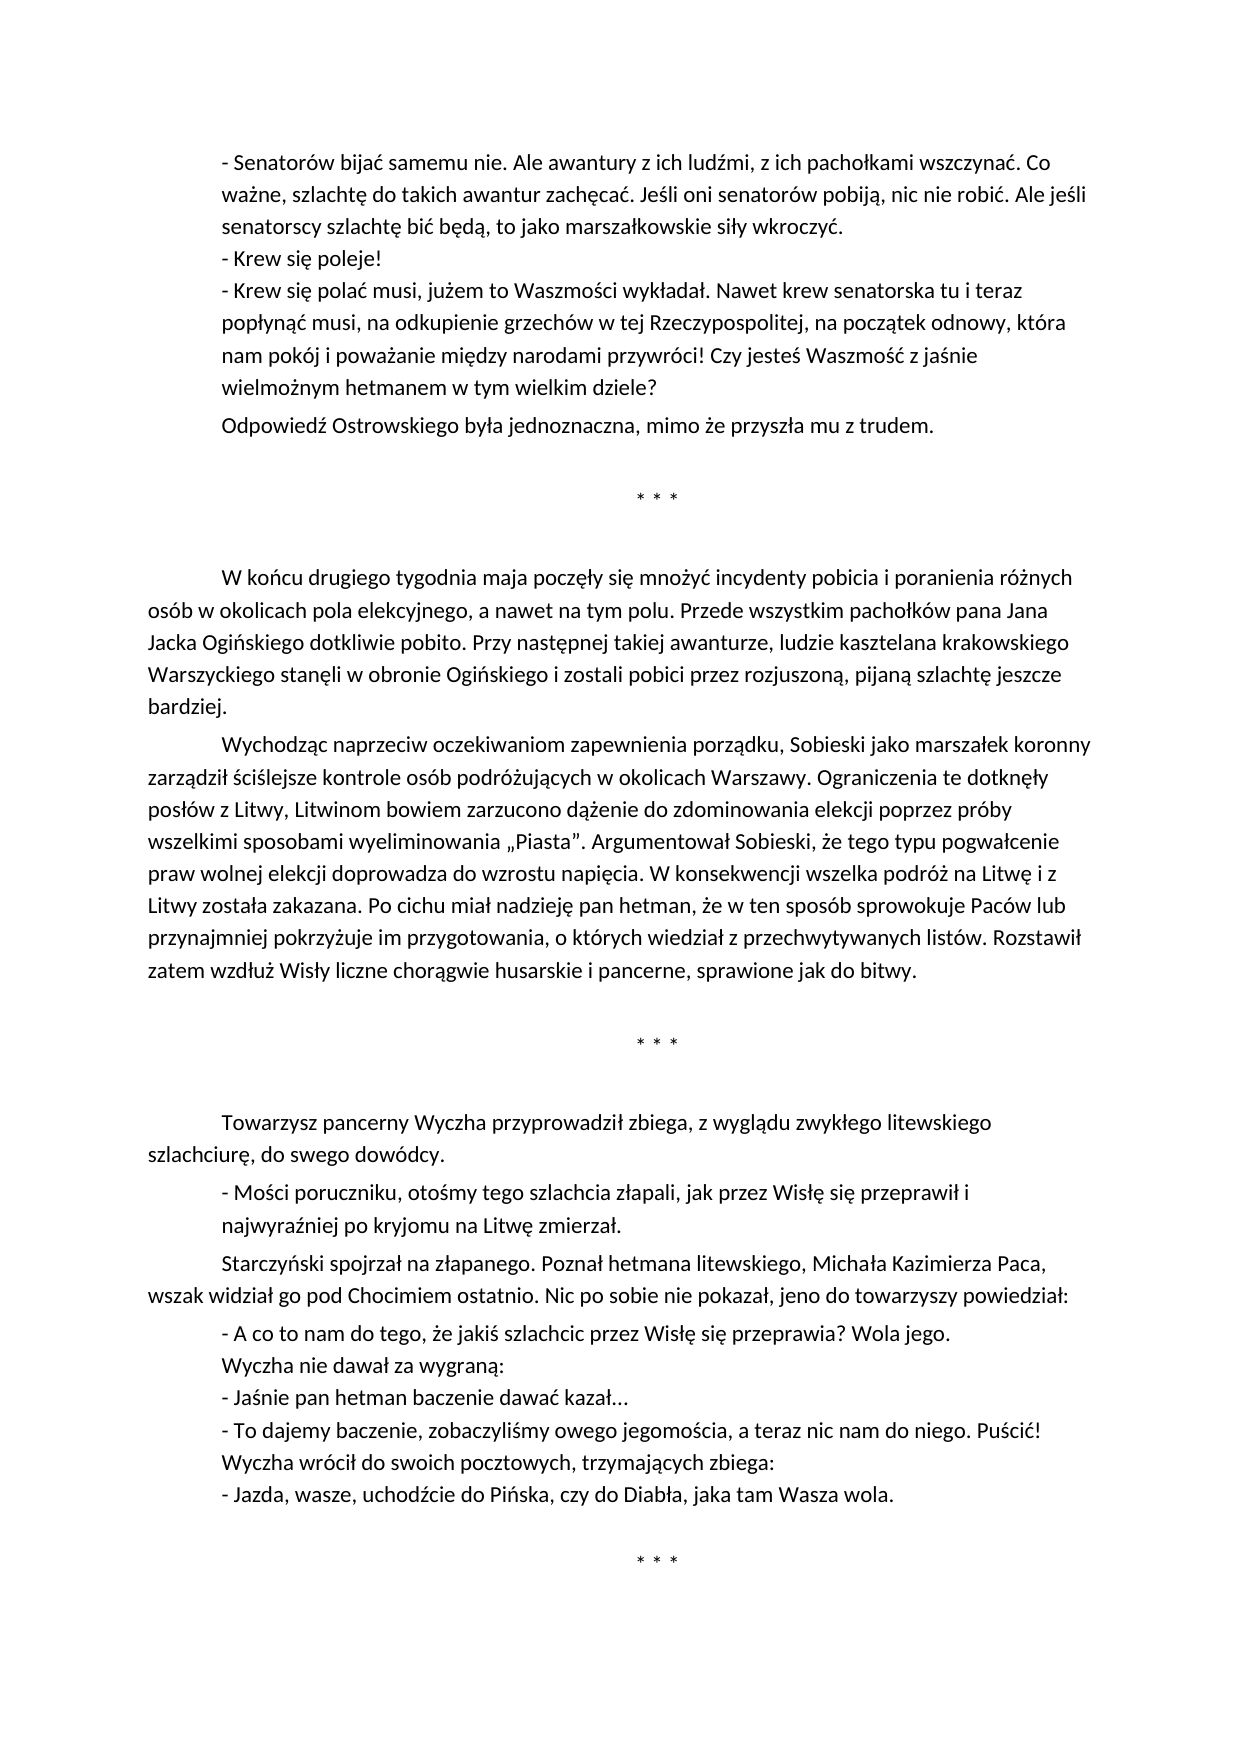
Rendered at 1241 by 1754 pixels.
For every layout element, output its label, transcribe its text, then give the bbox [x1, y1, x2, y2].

text - Senatorów bijać samemu nie. Ale awantury z ich ludźmi, z ich pachołkami wszczynać. Co ważne, szlachtę do takich awantur zachęcać. Jeśli oni senatorów pobiją, nic nie robić. Ale jeśli senatorscy szlachtę bić będą, to jako marszałkowskie siły wkroczyć. [221, 148, 1093, 240]
text Wyczha wrócił do swoich pocztowych, trzymających zbiega: [221, 1448, 1093, 1476]
text - Jaśnie pan hetman baczenie dawać kazał... [221, 1383, 1093, 1412]
text Towarzysz pancerny Wyczha przyprowadził zbiega, z wyglądu zwykłego litewskiego szlachciurę, do swego dowódcy. [148, 1108, 1093, 1168]
text Wyczha nie dawał za wygraną: [221, 1351, 1093, 1379]
text Odpowiedź Ostrowskiego była jednoznaczna, mimo że przyszła mu z trudem. [148, 411, 1093, 439]
text Starczyński spojrzał na złapanego. Poznał hetmana litewskiego, Michała Kazimierza Paca, wszak widział go pod Chocimiem ostatnio. Nic po sobie nie pokazał, jeno do towarzyszy powiedział: [148, 1249, 1093, 1309]
text - Mości poruczniku, otośmy tego szlachcia złapali, jak przez Wisłę się przeprawił i najwyraźniej po kryjomu na Litwę zmierzał. [221, 1178, 1093, 1239]
text - Jazda, wasze, uchodźcie do Pińska, czy do Diabła, jaka tam Wasza wola. [221, 1480, 1093, 1508]
text - Krew się polać musi, jużem to Waszmości wykładał. Nawet krew senatorska tu i teraz popłynąć musi, na odkupienie grzechów w tej Rzeczypospolitej, na początek odnowy, która nam pokój i poważanie między narodami przywróci! Czy jesteś Waszmość z jaśnie wielmożnym hetmanem w tym wielkim dziele? [221, 276, 1093, 401]
text * * * [148, 487, 1093, 515]
text W końcu drugiego tygodnia maja poczęły się mnożyć incydenty pobicia i poranienia różnych osób w okolicach pola elekcyjnego, a nawet na tym polu. Przede wszystkim pachołków pana Jana Jacka Ogińskiego dotkliwie pobito. Przy następnej takiej awanturze, ludzie kasztelana krakowskiego Warszyckiego stanęli w obronie Ogińskiego i zostali pobici przez rozjuszoną, pijaną szlachtę jeszcze bardziej. [148, 563, 1093, 720]
text - Krew się poleje! [221, 244, 1093, 272]
text * * * [148, 1550, 1093, 1578]
text - To dajemy baczenie, zobaczyliśmy owego jegomościa, a teraz nic nam do niego. Puścić! [221, 1416, 1093, 1444]
text Wychodząc naprzeciw oczekiwaniom zapewnienia porządku, Sobieski jako marszałek koronny zarządził ściślejsze kontrole osób podróżujących w okolicach Warszawy. Ograniczenia te dotknęły posłów z Litwy, Litwinom bowiem zarzucono dążenie do zdominowania elekcji poprzez próby wszelkimi sposobami wyeliminowania „Piasta”. Argumentował Sobieski, że tego typu pogwałcenie praw wolnej elekcji doprowadza do wzrostu napięcia. W konsekwencji wszelka podróż na Litwę i z Litwy została zakazana. Po cichu miał nadzieję pan hetman, że w ten sposób sprowokuje Paców lub przynajmniej pokrzyżuje im przygotowania, o których wiedział z przechwytywanych listów. Rozstawił zatem wzdłuż Wisły liczne chorągwie husarskie i pancerne, sprawione jak do bitwy. [148, 730, 1093, 984]
text - A co to nam do tego, że jakiś szlachcic przez Wisłę się przeprawia? Wola jego. [221, 1319, 1093, 1347]
text * * * [148, 1032, 1093, 1060]
